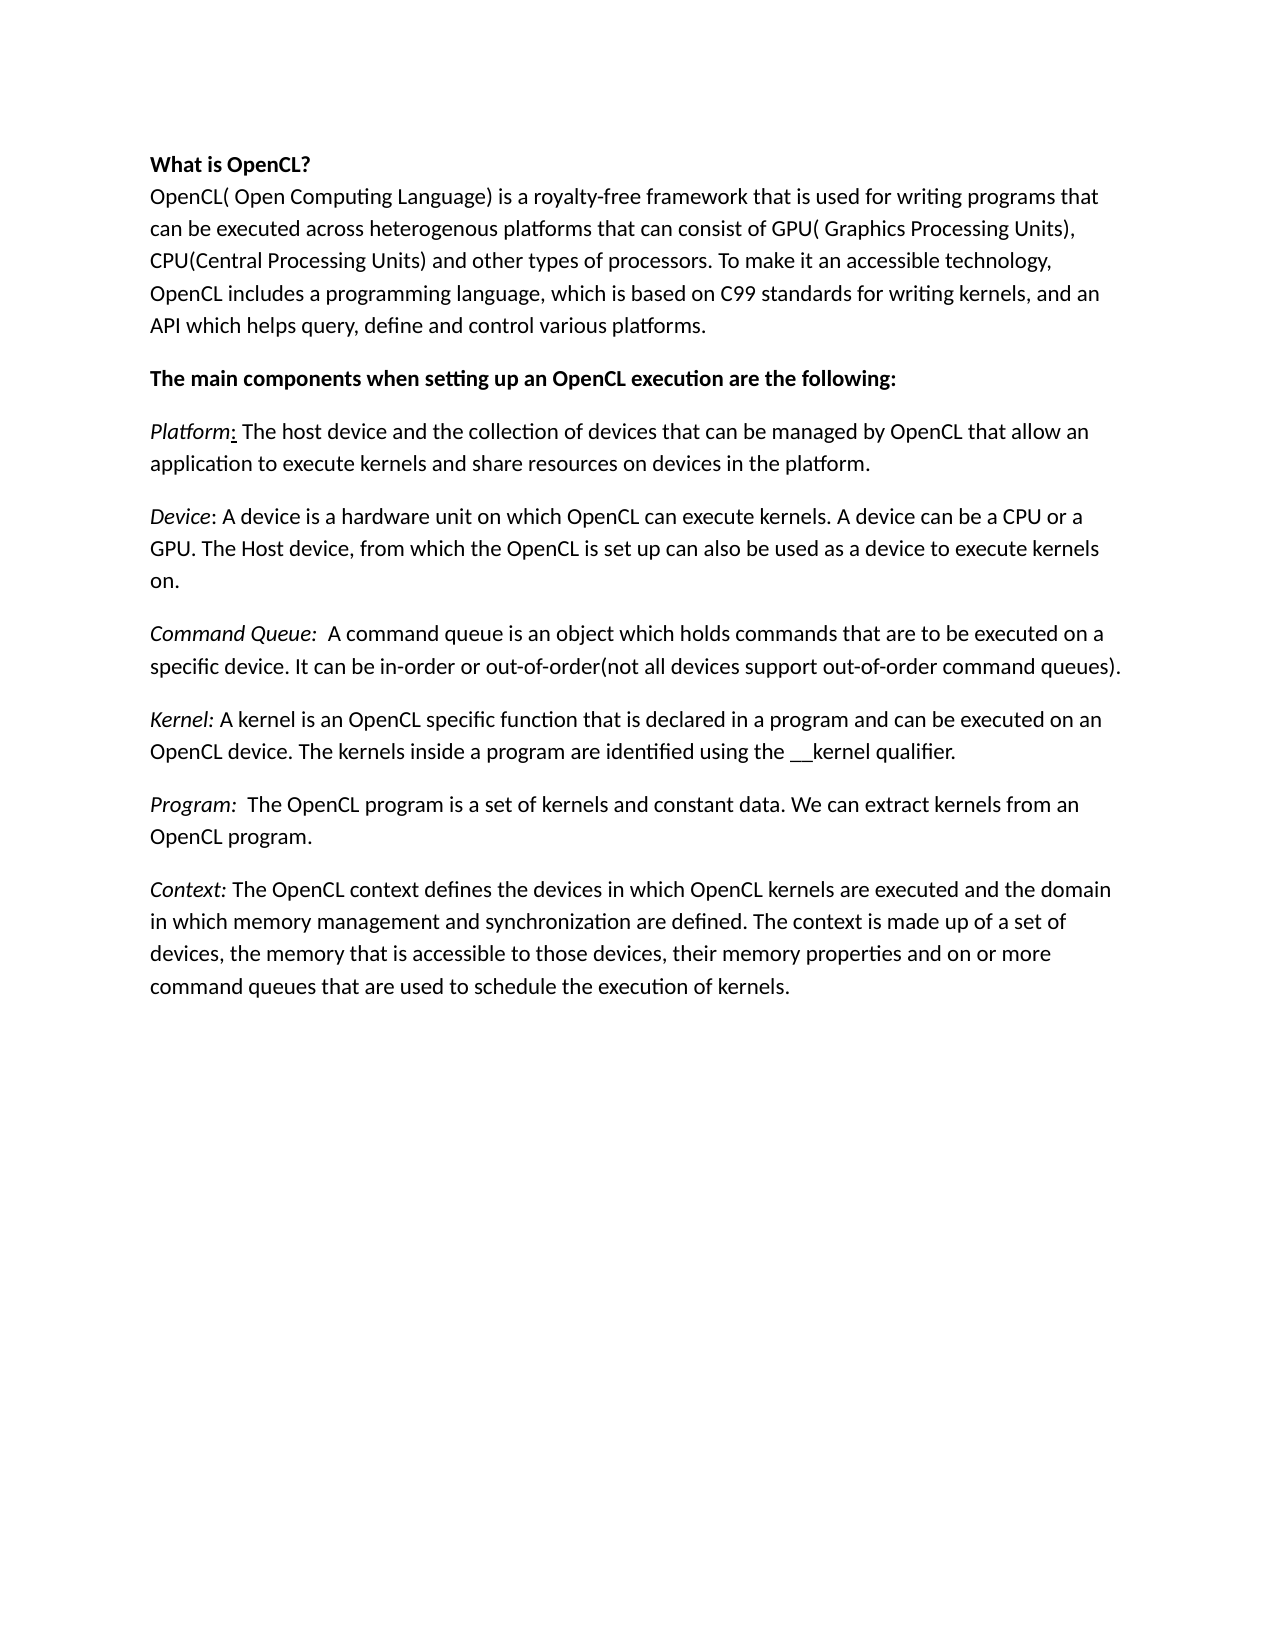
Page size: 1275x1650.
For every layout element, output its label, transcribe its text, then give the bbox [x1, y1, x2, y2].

text The main components when setting up an OpenCL execution are the following: [150, 364, 1125, 392]
text Device: A device is a hardware unit on which OpenCL can execute kernels. A device can be a CPU or a GPU. The Host device, from which the OpenCL is set up can also be used as a device to execute kernels on. [150, 502, 1125, 594]
text Context: The OpenCL context defines the devices in which OpenCL kernels are executed and the domain in which memory management and synchronization are defined. The context is made up of a set of devices, the memory that is accessible to those devices, their memory properties and on or more command queues that are used to schedule the execution of kernels. [150, 875, 1125, 1000]
text What is OpenCL? OpenCL( Open Computing Language) is a royalty-free framework that is used for writing programs that can be executed across heterogenous platforms that can consist of GPU( Graphics Processing Units), CPU(Central Processing Units) and other types of processors. To make it an accessible technology, OpenCL includes a programming language, which is based on C99 standards for writing kernels, and an API which helps query, define and control various platforms. [150, 150, 1125, 339]
text Program: The OpenCL program is a set of kernels and constant data. We can extract kernels from an OpenCL program. [150, 790, 1125, 850]
text Command Queue: A command queue is an object which holds commands that are to be executed on a specific device. It can be in-order or out-of-order(not all devices support out-of-order command queues). [150, 619, 1125, 680]
text Kernel: A kernel is an OpenCL specific function that is declared in a program and can be executed on an OpenCL device. The kernels inside a program are identified using the __kernel qualifier. [150, 705, 1125, 765]
text Platform: The host device and the collection of devices that can be managed by OpenCL that allow an application to execute kernels and share resources on devices in the platform. [150, 417, 1125, 477]
